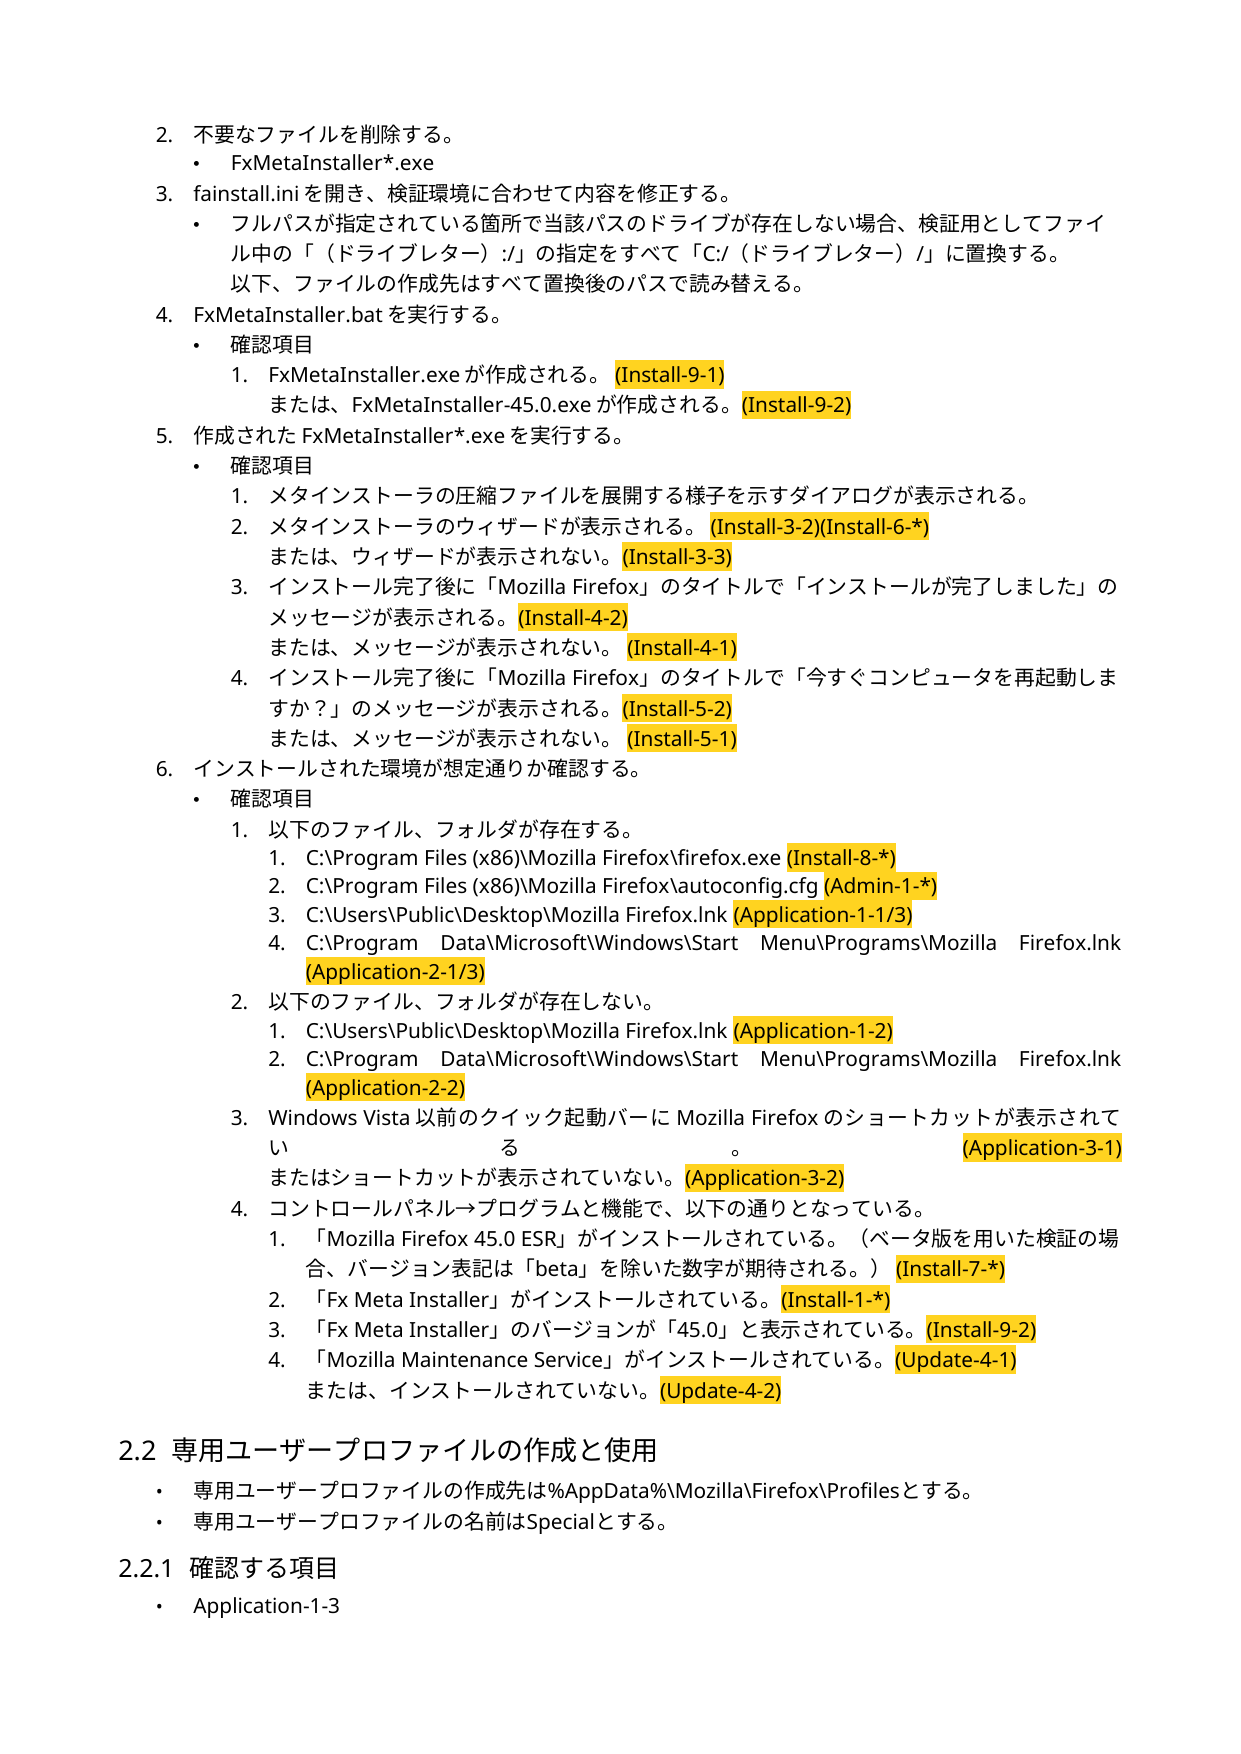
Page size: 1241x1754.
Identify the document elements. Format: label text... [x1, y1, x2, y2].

list fainstall.iniを開き、検証環境に合わせて内容を修正する。 [156, 177, 1122, 207]
list 「Mozilla Firefox 45.0 ESR」がインストールされている。（ベータ版を用いた検証の場合、バージョン表記は「beta」を除いた数字が期待される。） (Install-7-*) [268, 1222, 1122, 1283]
list 以下のファイル、フォルダが存在する。 [231, 813, 1122, 843]
list 作成されたFxMetaInstaller*.exeを実行する。 [156, 419, 1122, 449]
list インストール完了後に「Mozilla Firefox」のタイトルで「今すぐコンピュータを再起動しますか？」のメッセージが表示される。(Install-5-2) または、メッセージが表示されない。 (Install-5-1) [231, 661, 1122, 752]
list C:\Program Files (x86)\Mozilla Firefox\autoconfig.cfg (Admin-1-*) [937, 872, 1122, 900]
list 「Mozilla Maintenance Service」がインストールされている。(Update-4-1) または、インストールされていない。(Update-4-2) [268, 1343, 1122, 1404]
list C:\Program Files (x86)\Mozilla Firefox\firefox.exe (Install-8-*) [896, 843, 1122, 872]
list C:\Users\Public\Desktop\Mozilla Firefox.lnk (Application-1-1/3) [268, 900, 733, 928]
list C:\Program Data\Microsoft\Windows\Start Menu\Programs\Mozilla Firefox.lnk (Application-2-1/3) [268, 928, 1122, 985]
list Windows Vista以前のクイック起動バーにMozilla Firefoxのショートカットが表示されている。(Application-3-1) またはショートカットが表示されていない。(Application-3-2) [231, 1101, 1122, 1192]
list 「Fx Meta Installer」がインストールされている。(Install-1-*) [268, 1283, 1122, 1313]
list 確認項目 [193, 783, 1122, 813]
list C:\Users\Public\Desktop\Mozilla Firefox.lnk (Application-1-1/3) [912, 900, 1122, 928]
list FxMetaInstaller.exeが作成される。 (Install-9-1) または、FxMetaInstaller-45.0.exeが作成される。(Install-9-2) [231, 358, 1122, 419]
list インストール完了後に「Mozilla Firefox」のタイトルで「インストールが完了しました」のメッセージが表示される。(Install-4-2) または、メッセージが表示されない。 (Install-4-1) [231, 571, 1122, 661]
list Application-1-3 [156, 1591, 1122, 1619]
subtitle 専用ユーザープロファイルの作成と使用 [118, 1429, 1122, 1468]
list 以下のファイル、フォルダが存在しない。 [231, 985, 1122, 1016]
list C:\Program Files (x86)\Mozilla Firefox\autoconfig.cfg (Admin-1-*) [268, 872, 824, 900]
list C:\Users\Public\Desktop\Mozilla Firefox.lnk (Application-1-2) [893, 1016, 1122, 1044]
list コントロールパネル→プログラムと機能で、以下の通りとなっている。 [231, 1192, 1122, 1222]
list C:\Users\Public\Desktop\Mozilla Firefox.lnk (Application-1-2) [268, 1016, 733, 1044]
list メタインストーラのウィザードが表示される。 (Install-3-2)(Install-6-*) または、ウィザードが表示されない。(Install-3-3) [231, 510, 1122, 571]
list 確認項目 [193, 449, 1122, 479]
list 「Fx Meta Installer」のバージョンが「45.0」と表示されている。(Install-9-2) [268, 1313, 1122, 1343]
list 確認項目 [193, 328, 1122, 358]
list インストールされた環境が想定通りか確認する。 [156, 752, 1122, 783]
list FxMetaInstaller.batを実行する。 [156, 298, 1122, 328]
list メタインストーラの圧縮ファイルを展開する様子を示すダイアログが表示される。 [231, 479, 1122, 510]
list 専用ユーザープロファイルの作成先は%AppData%\Mozilla\Firefox\Profilesとする。 [156, 1475, 1122, 1505]
list 不要なファイルを削除する。 [156, 118, 1122, 148]
list C:\Program Files (x86)\Mozilla Firefox\firefox.exe (Install-8-*) [268, 843, 787, 872]
list C:\Program Data\Microsoft\Windows\Start Menu\Programs\Mozilla Firefox.lnk (Application-2-2) [268, 1044, 1122, 1101]
list FxMetaInstaller*.exe [193, 148, 1122, 177]
subtitle 確認する項目 [118, 1548, 1122, 1585]
list フルパスが指定されている箇所で当該パスのドライブが存在しない場合、検証用としてファイル中の「（ドライブレター）:/」の指定をすべて「C:/（ドライブレター）/」に置換する。 以下、ファイルの作成先はすべて置換後のパスで読み替える。 [193, 207, 1122, 298]
list 専用ユーザープロファイルの名前はSpecialとする。 [156, 1505, 1122, 1535]
